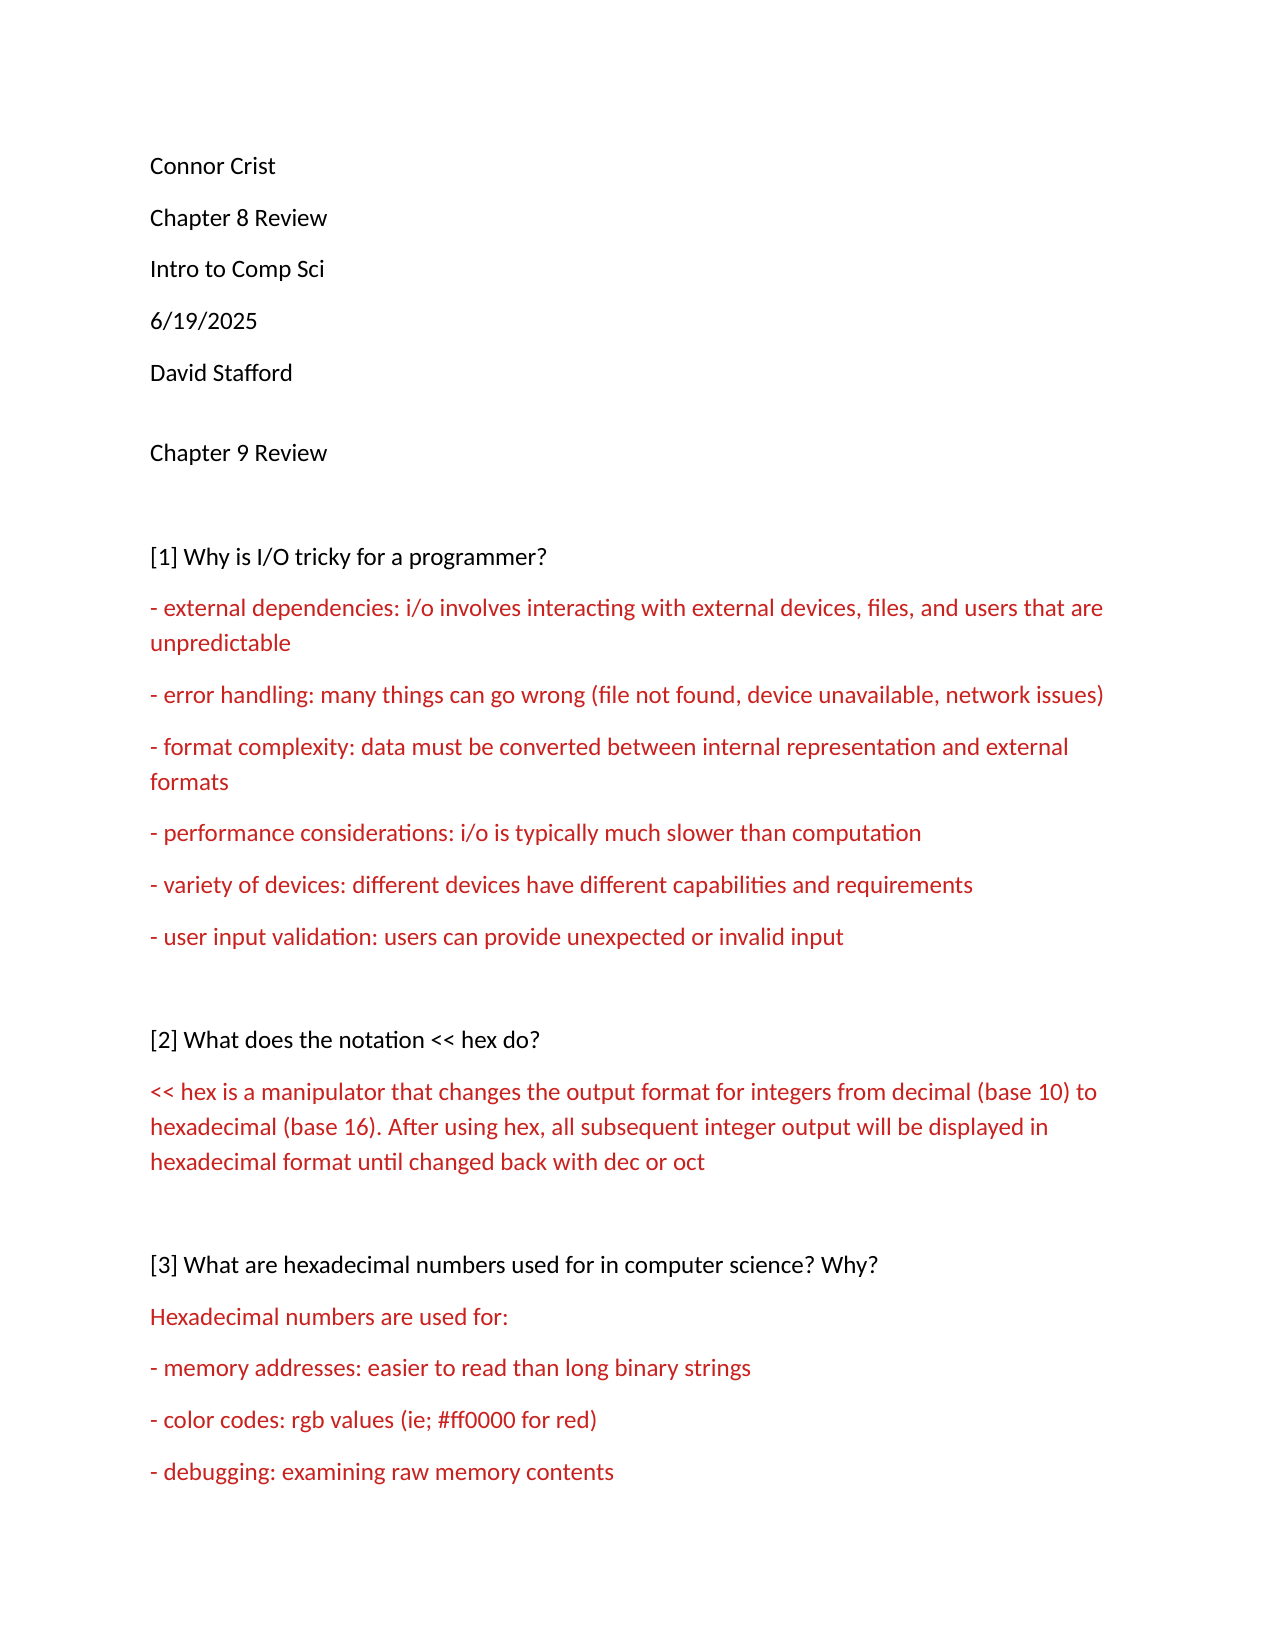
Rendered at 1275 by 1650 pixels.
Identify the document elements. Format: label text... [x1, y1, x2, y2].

text << hex is a manipulator that changes the output format for integers from decimal (base 10) to hexadecimal (base 16). After using hex, all subsequent integer output will be displayed in hexadecimal format until changed back with dec or oct [150, 1076, 1125, 1176]
text - user input validation: users can provide unexpected or invalid input [150, 921, 1125, 951]
text Chapter 9 Review [150, 438, 1125, 468]
text - performance considerations: i/o is typically much slower than computation [150, 818, 1125, 848]
text [3] What are hexadecimal numbers used for in computer science? Why? [150, 1249, 1125, 1280]
text - color codes: rgb values (ie; #ff0000 for red) [150, 1404, 1125, 1435]
text - memory addresses: easier to read than long binary strings [150, 1353, 1125, 1383]
text - format complexity: data must be converted between internal representation and external formats [150, 731, 1125, 796]
text [1] Why is I/O tricky for a programmer? [150, 541, 1125, 571]
text - debugging: examining raw memory contents [150, 1456, 1125, 1486]
text - error handling: many things can go wrong (file not found, device unavailable, network issues) [150, 679, 1125, 710]
text [2] What does the notation << hex do? [150, 1024, 1125, 1055]
text - external dependencies: i/o involves interacting with external devices, files, and users that are unpredictable [150, 593, 1125, 658]
text Hexadecimal numbers are used for: [150, 1301, 1125, 1331]
text - variety of devices: different devices have different capabilities and requirements [150, 869, 1125, 900]
